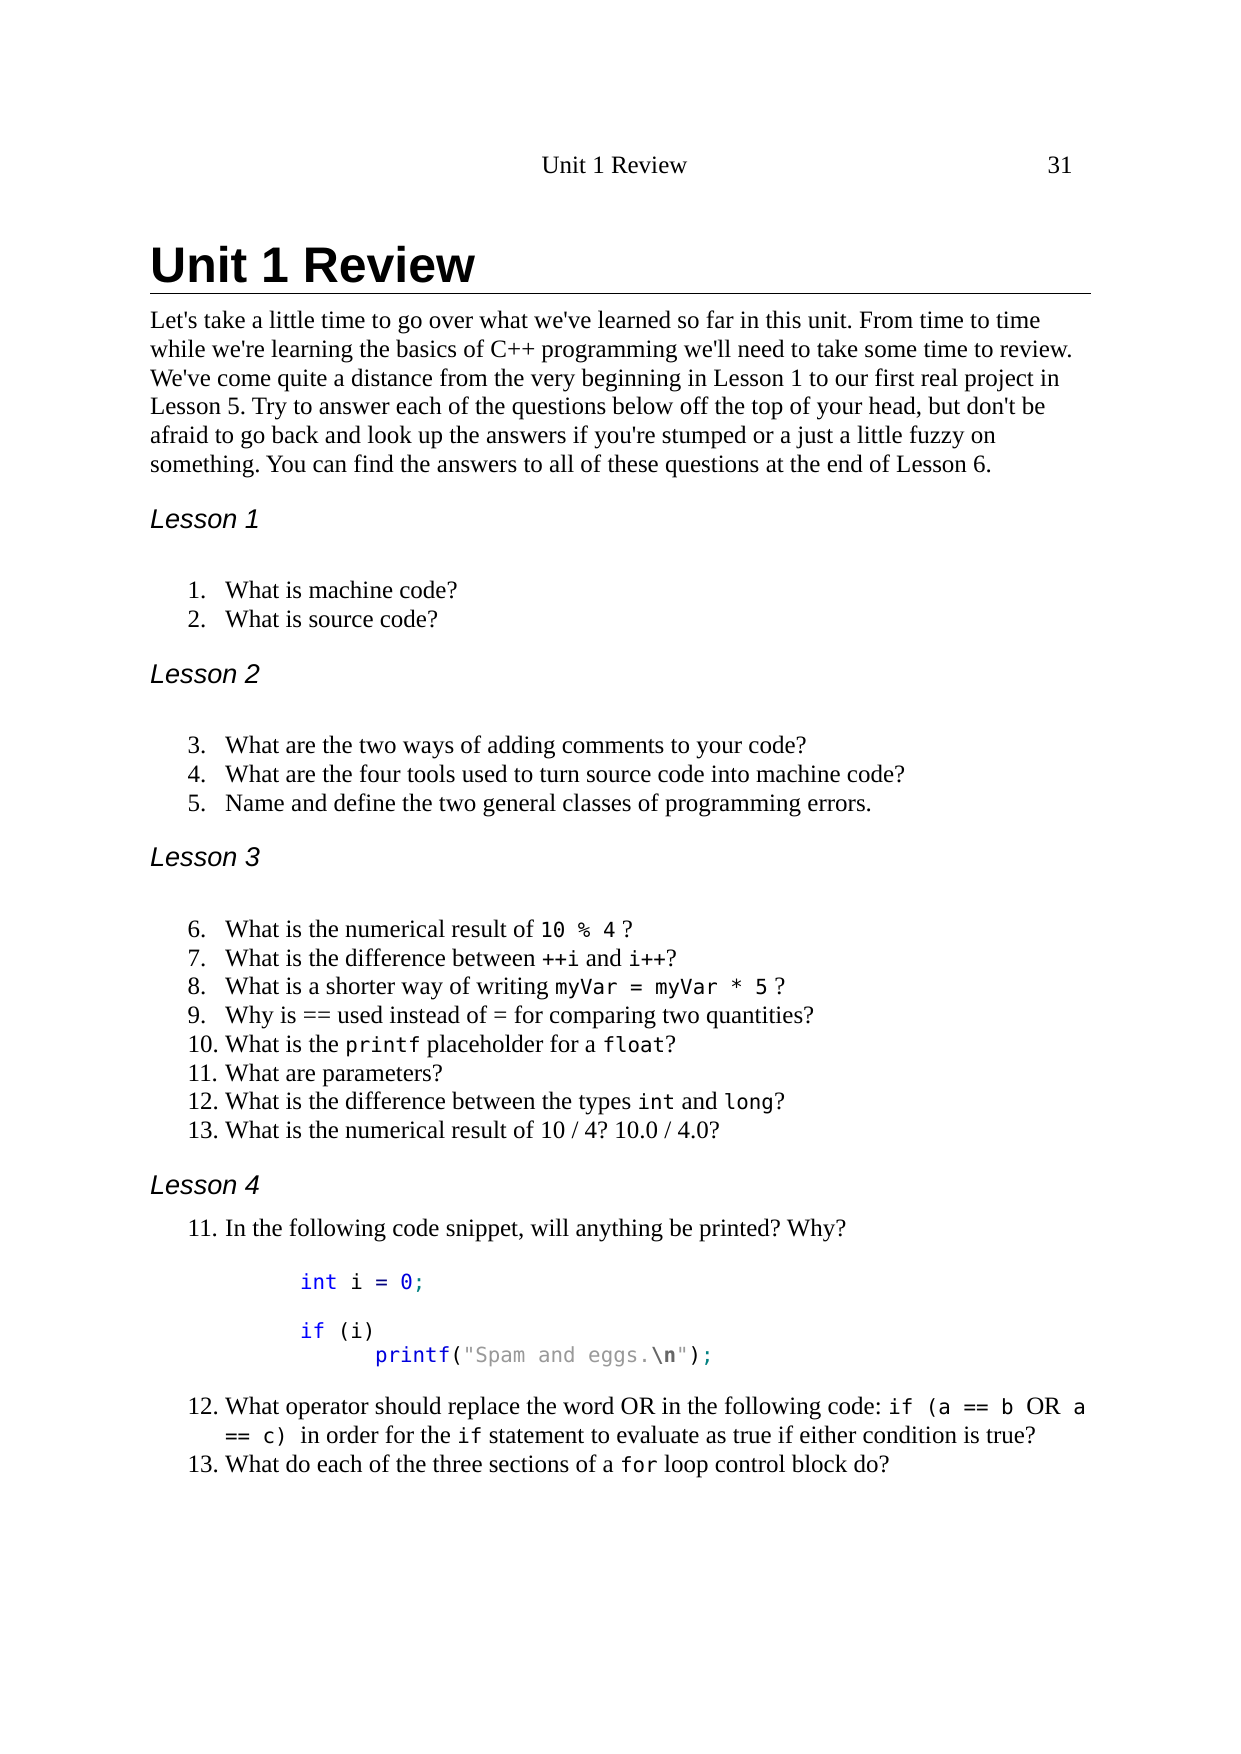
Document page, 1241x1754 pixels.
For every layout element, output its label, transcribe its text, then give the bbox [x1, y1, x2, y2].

list Why is == used instead of = for comparing two quantities? [187, 1000, 1091, 1029]
list What is source code? [187, 604, 1091, 633]
list What are the two ways of adding comments to your code? [187, 730, 1091, 759]
subtitle Lesson 4 [150, 1169, 1091, 1200]
list What do each of the three sections of a for loop control block do? [187, 1449, 1091, 1478]
subtitle Lesson 2 [150, 658, 1091, 689]
list What is the numerical result of 10 % 4 ? [187, 914, 1091, 943]
text Let's take a little time to go over what we've learned so far in this unit. From time to time while we're learning the basics of C++ programming we'll need to take some time to review. We've come quite a distance from the very beginning in Lesson 1 to our first real project in Lesson 5. Try to answer each of the questions below off the top of your head, but don't be afraid to go back and look up the answers if you're stumped or a just a little fuzzy on something. You can find the answers to all of these questions at the end of Lesson 6. [150, 305, 1091, 478]
list Name and define the two general classes of programming errors. [187, 788, 1091, 816]
list What operator should replace the word OR in the following code: if (a == b OR a == c) in order for the if statement to evaluate as true if either condition is true? [187, 1391, 1091, 1449]
list What is the printf placeholder for a float? [187, 1029, 1091, 1058]
list What are parameters? [187, 1058, 1091, 1086]
list What is a shorter way of writing myVar = myVar * 5 ? [187, 971, 1091, 1000]
subtitle Lesson 3 [150, 841, 1091, 873]
text if (i) [300, 1319, 1091, 1343]
list What is the difference between ++i and i++? [187, 943, 1091, 971]
list What is the numerical result of 10 / 4? 10.0 / 4.0? [187, 1115, 1091, 1144]
text printf("Spam and eggs.\n"); [300, 1343, 1091, 1367]
list What are the four tools used to turn source code into machine code? [187, 759, 1091, 788]
subtitle Unit 1 Review [150, 235, 1091, 293]
text int i = 0; [300, 1270, 1091, 1294]
list What is the difference between the types int and long? [187, 1086, 1091, 1115]
list What is machine code? [187, 575, 1091, 604]
list In the following code snippet, will anything be printed? Why? [187, 1213, 1091, 1241]
subtitle Lesson 1 [150, 503, 1091, 534]
